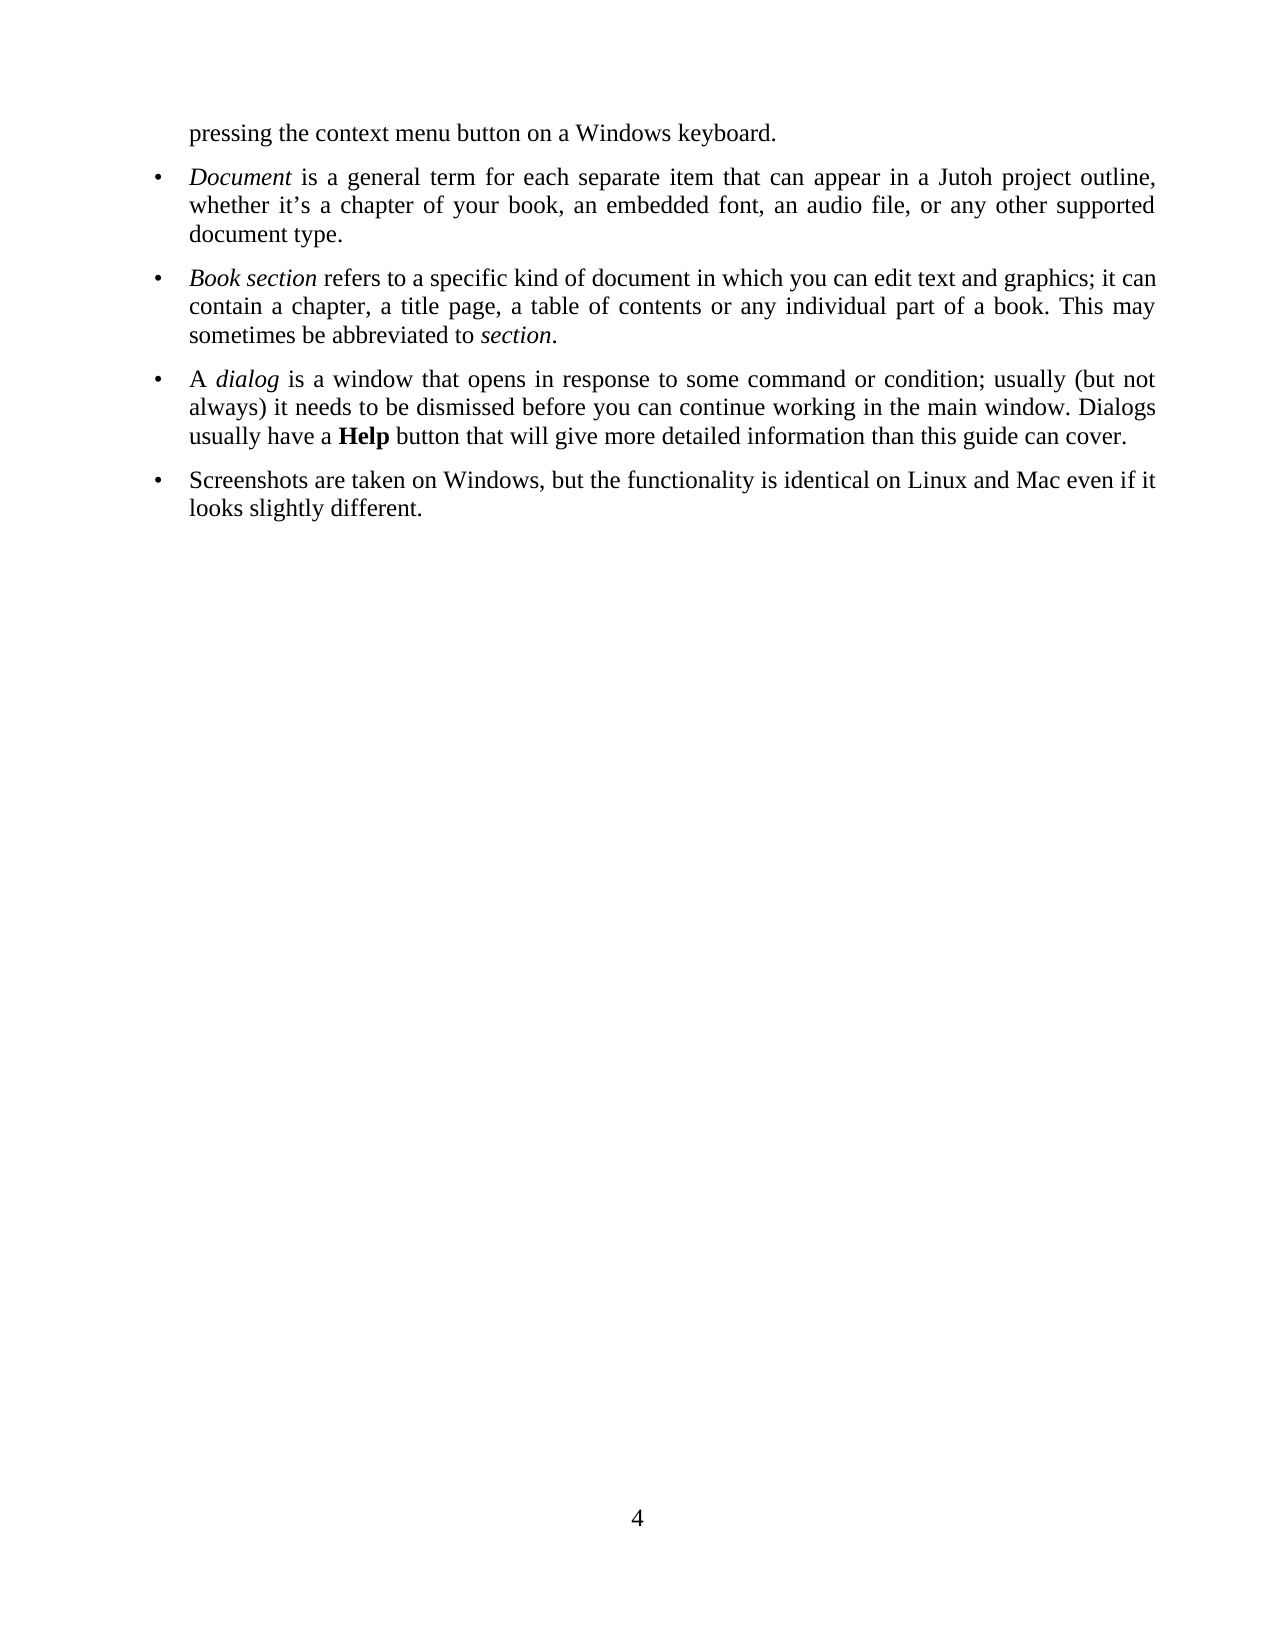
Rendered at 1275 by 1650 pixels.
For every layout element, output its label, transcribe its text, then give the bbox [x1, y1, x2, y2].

list pressing the context menu button on a Windows keyboard. [153, 118, 1157, 147]
list Screenshots are taken on Windows, but the functionality is identical on Linux and Mac even if it looks slightly different. [153, 465, 1157, 522]
list Book section refers to a specific kind of document in which you can edit text and graphics; it can contain a chapter, a title page, a table of contents or any individual part of a book. This may sometimes be abbreviated to section. [153, 263, 1157, 349]
list Document is a general term for each separate item that can appear in a Jutoh project outline, whether it’s a chapter of your book, an embedded font, an audio file, or any other supported document type. [153, 162, 1157, 248]
list A dialog is a window that opens in response to some command or condition; usually (but not always) it needs to be dismissed before you can continue working in the main window. Dialogs usually have a Help button that will give more detailed information than this guide can cover. [153, 364, 1157, 450]
